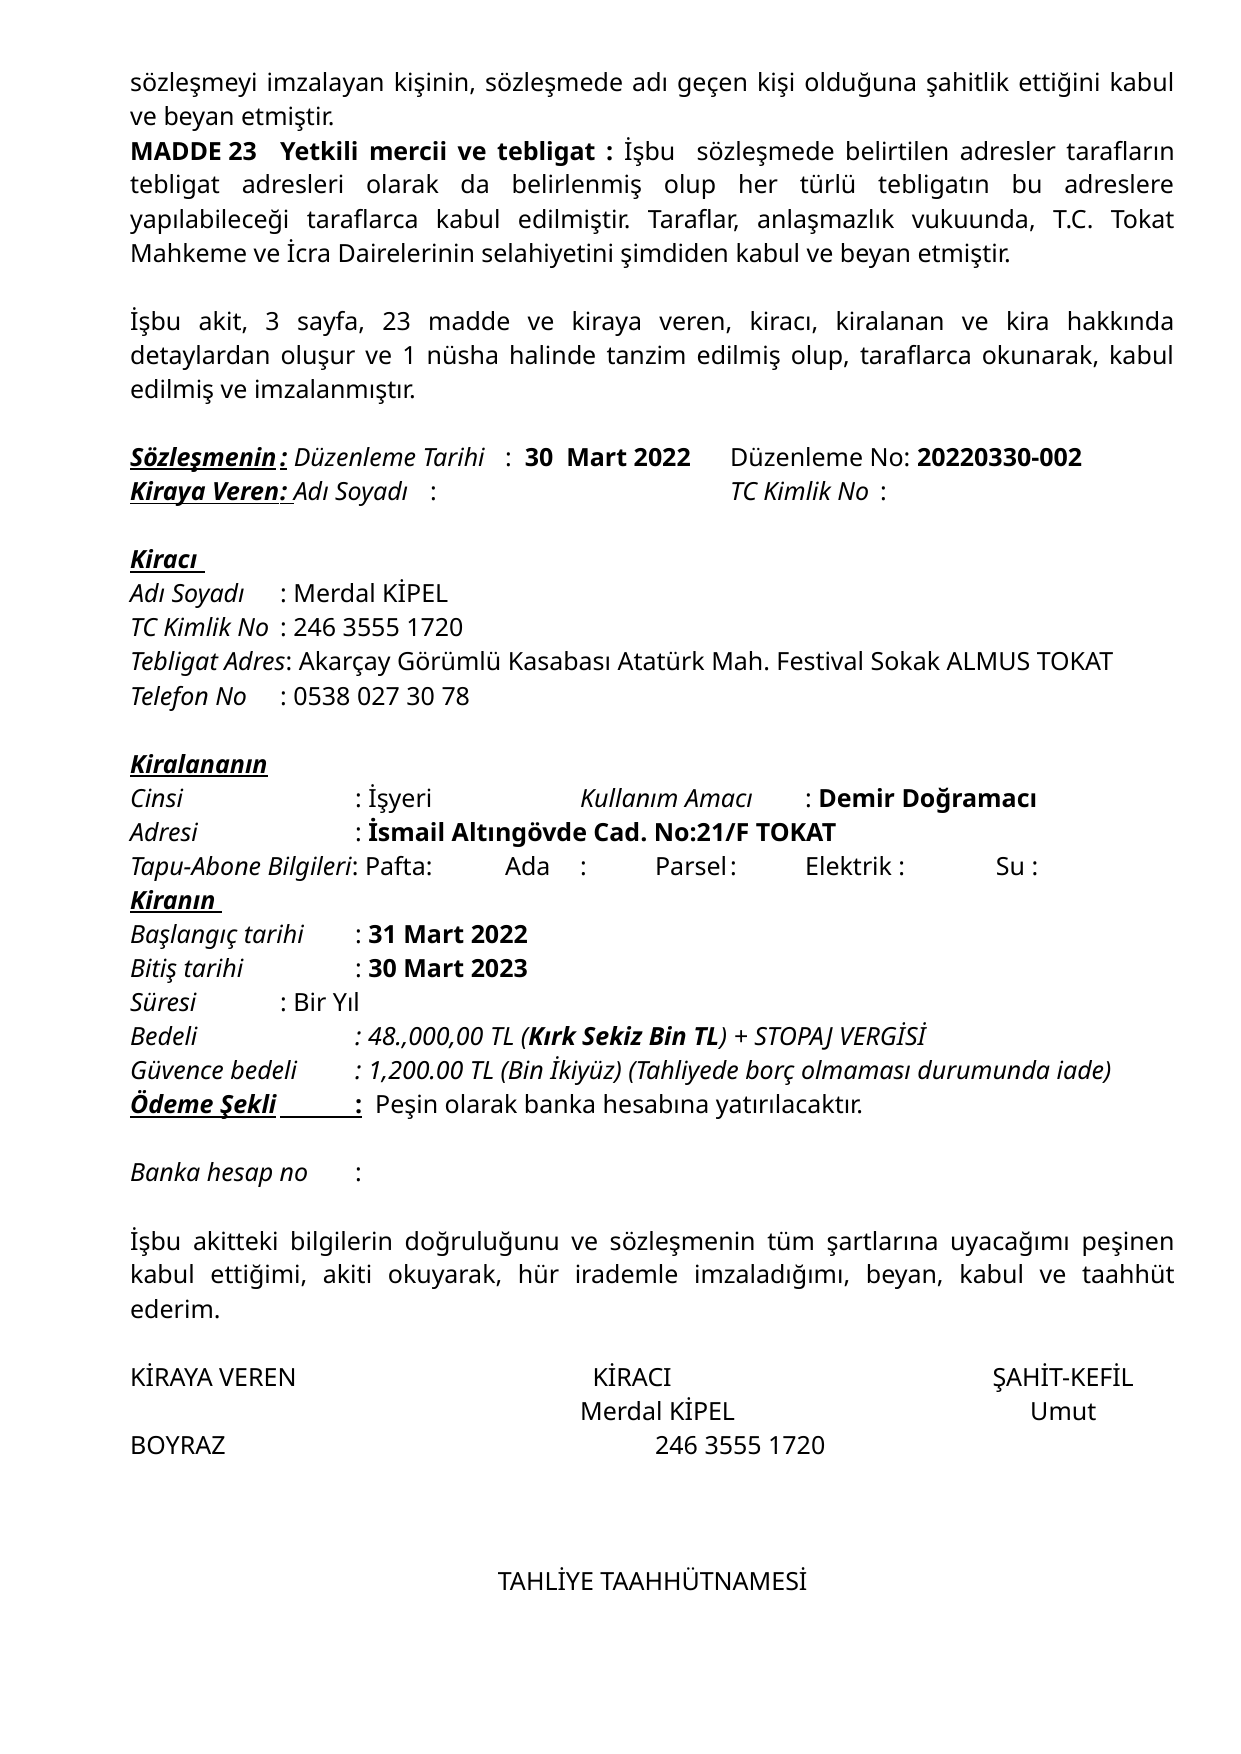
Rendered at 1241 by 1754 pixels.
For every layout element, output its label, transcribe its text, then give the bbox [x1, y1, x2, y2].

text Tapu-Abone Bilgileri: Pafta: Ada : Parsel : Elektrik : Su : [130, 848, 1175, 882]
text Telefon No : 0538 027 30 78 [130, 678, 1175, 712]
text Süresi : Bir Yıl [130, 985, 1175, 1019]
list İşbu akit, 3 sayfa, 23 madde ve kiraya veren, kiracı, kiralanan ve kira hakkında detaylardan oluşur ve 1 nüsha halinde tanzim edilmiş olup, taraflarca okunarak, kabul edilmiş ve imzalanmıştır. [130, 303, 1175, 406]
text İşbu akitteki bilgilerin doğruluğunu ve sözleşmenin tüm şartlarına uyacağımı peşinen kabul ettiğimi, akiti okuyarak, hür irademle imzaladığımı, beyan, kabul ve taahhüt ederim. [130, 1223, 1175, 1325]
list MADDE 23 Yetkili mercii ve tebligat : İşbu sözleşmede belirtilen adresler tarafların tebligat adresleri olarak da belirlenmiş olup her türlü tebligatın bu adreslere yapılabileceği taraflarca kabul edilmiştir. Taraflar, anlaşmazlık vukuunda, T.C. Tokat Mahkeme ve İcra Dairelerinin selahiyetini şimdiden kabul ve beyan etmiştir. [130, 133, 1175, 269]
list sözleşmeyi imzalayan kişinin, sözleşmede adı geçen kişi olduğuna şahitlik ettiğini kabul ve beyan etmiştir. [130, 65, 1175, 133]
text Güvence bedeli : 1,200.00 TL (Bin İkiyüz) (Tahliyede borç olmaması durumunda iade) [130, 1053, 1175, 1087]
text KİRAYA VEREN KİRACI ŞAHİT-KEFİL [130, 1359, 1175, 1393]
text Adı Soyadı : Merdal KİPEL [130, 576, 1175, 610]
text Ödeme Şekli : Peşin olarak banka hesabına yatırılacaktır. [130, 1087, 1175, 1121]
text Kiraya Veren : Adı Soyadı : TC Kimlik No : [130, 474, 1175, 508]
text Banka hesap no : [130, 1155, 1175, 1189]
text Kiralananın [130, 746, 1175, 780]
text Başlangıç tarihi : 31 Mart 2022 [130, 917, 1175, 951]
text TC Kimlik No : 246 3555 1720 [130, 610, 1175, 644]
text Merdal KİPEL Umut BOYRAZ 246 3555 1720 [130, 1393, 1175, 1462]
text Sözleşmenin : Düzenleme Tarihi : 30 Mart 2022 Düzenleme No: 20220330-002 [130, 440, 1175, 474]
text Cinsi : İşyeri Kullanım Amacı : Demir Doğramacı [130, 780, 1175, 814]
text Bedeli : 48.,000,00 TL (Kırk Sekiz Bin TL) + STOPAJ VERGİSİ [130, 1019, 1175, 1053]
text Kiranın [130, 882, 1175, 917]
text TAHLİYE TAAHHÜTNAMESİ [130, 1564, 1175, 1598]
text Kiracı [130, 542, 1175, 576]
text Tebligat Adres: Akarçay Görümlü Kasabası Atatürk Mah. Festival Sokak ALMUS TOKAT [130, 644, 1175, 678]
text Adresi : İsmail Altıngövde Cad. No:21/F TOKAT [130, 814, 1175, 848]
text Bitiş tarihi : 30 Mart 2023 [130, 951, 1175, 985]
